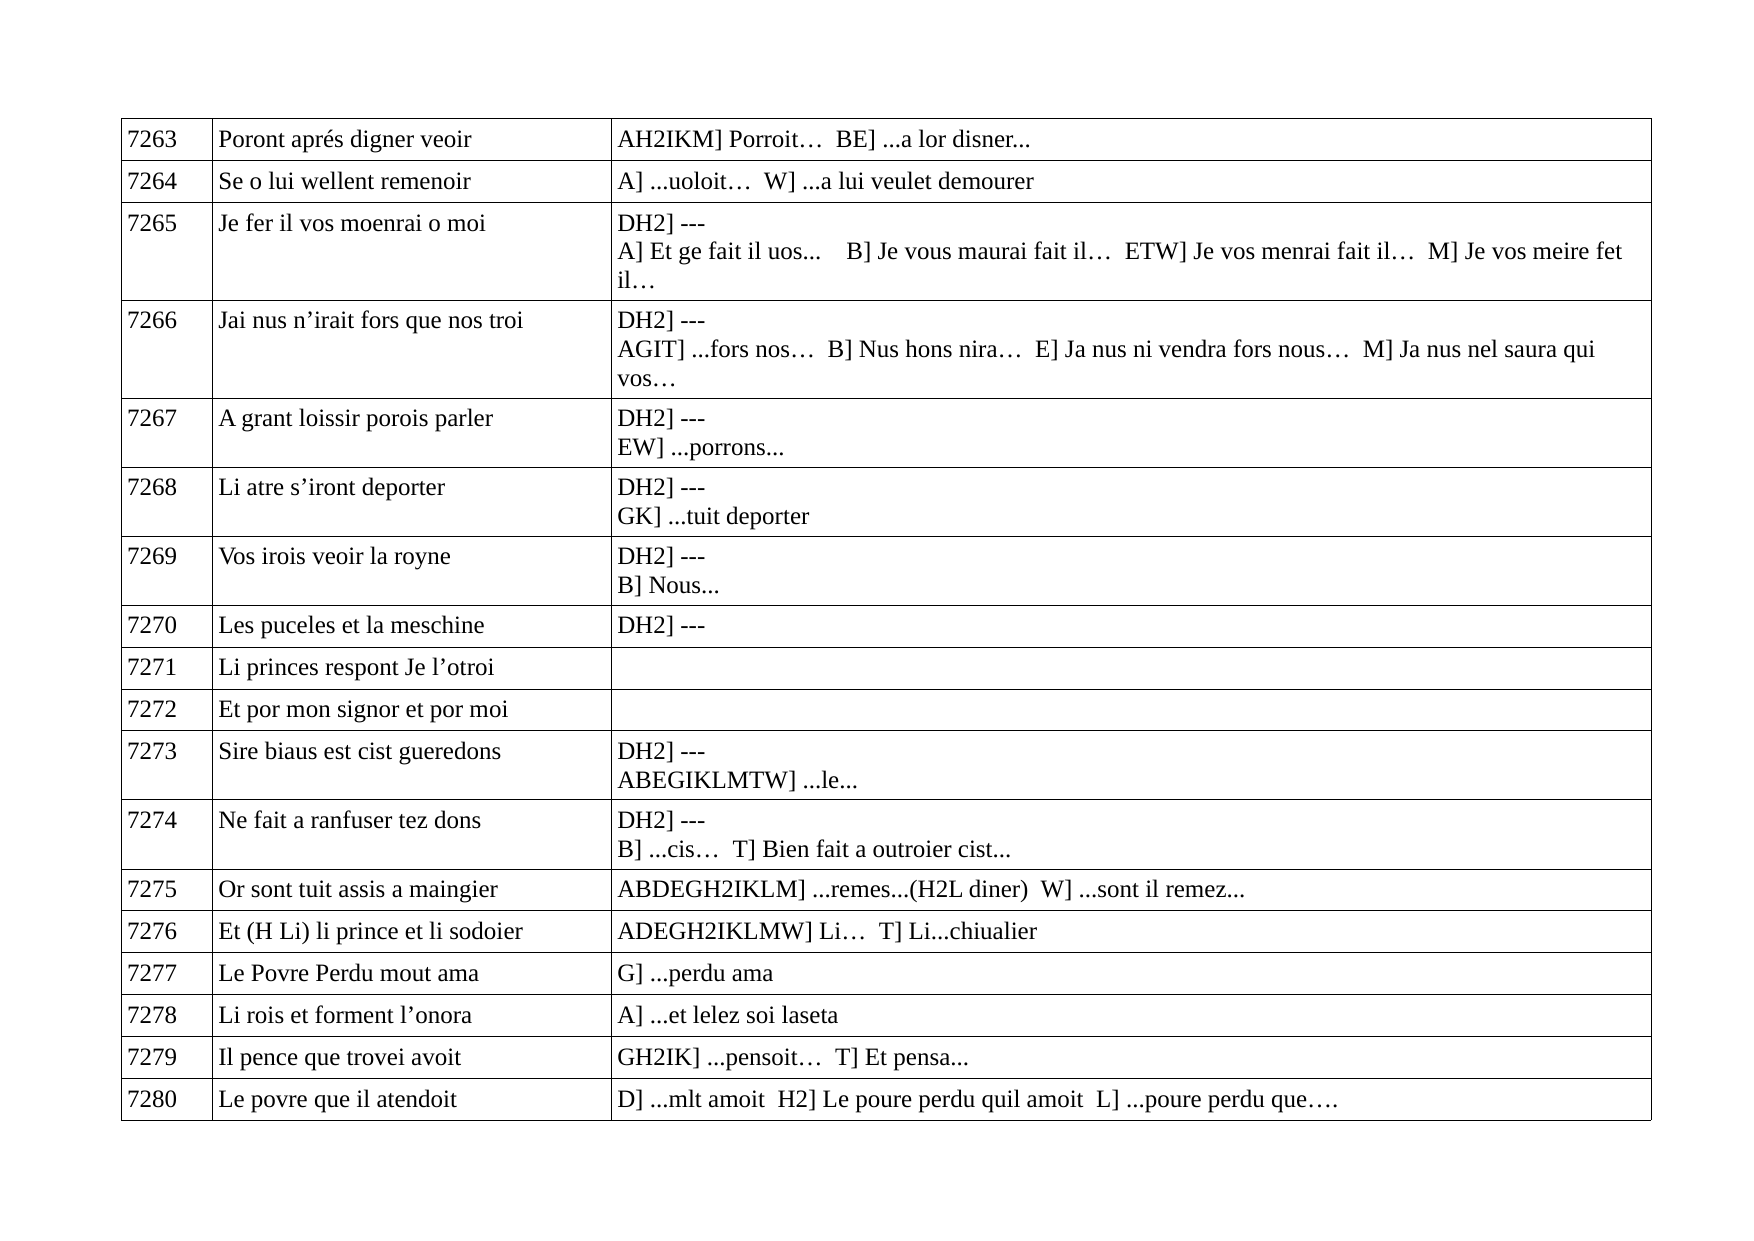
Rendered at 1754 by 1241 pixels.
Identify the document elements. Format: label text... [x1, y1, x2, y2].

table_cell 7264 [122, 161, 212, 202]
table_cell DH2] --- GK] ...tuit deporter [612, 468, 1651, 536]
table_cell GH2IK] ...pensoit… T] Et pensa... [612, 1037, 1651, 1078]
table_cell AH2IKM] Porroit… BE] ...a lor disner... [612, 119, 1651, 160]
table_cell Li princes respont Je l’otroi [213, 648, 611, 688]
table_cell Jai nus n’irait fors que nos troi [213, 301, 611, 397]
table_cell Or sont tuit assis a maingier [213, 870, 611, 910]
table_cell [612, 648, 1651, 688]
table_cell 7270 [122, 606, 212, 647]
table_cell 7266 [122, 301, 212, 397]
table_cell Vos irois veoir la royne [213, 537, 611, 605]
table_cell Ne fait a ranfuser tez dons [213, 800, 611, 868]
table_cell 7267 [122, 399, 212, 467]
table_cell DH2] --- [612, 606, 1651, 647]
table_cell A grant loissir porois parler [213, 399, 611, 467]
table_cell D] ...mlt amoit H2] Le poure perdu quil amoit L] ...poure perdu que…. [612, 1079, 1651, 1120]
table_cell Le povre que il atendoit [213, 1079, 611, 1120]
table_cell 7272 [122, 690, 212, 730]
table_cell ABDEGH2IKLM] ...remes...(H2L diner) W] ...sont il remez... [612, 870, 1651, 910]
table_cell DH2] --- B] ...cis… T] Bien fait a outroier cist... [612, 800, 1651, 868]
table_cell Et (H Li) li prince et li sodoier [213, 911, 611, 952]
table_cell Le Povre Perdu mout ama [213, 953, 611, 994]
table_cell 7275 [122, 870, 212, 910]
table_cell 7273 [122, 731, 212, 799]
table_cell Li atre s’iront deporter [213, 468, 611, 536]
table_cell A] ...et lelez soi laseta [612, 995, 1651, 1036]
table_cell 7265 [122, 203, 212, 300]
table_cell Les puceles et la meschine [213, 606, 611, 647]
table_cell DH2] --- A] Et ge fait il uos... B] Je vous maurai fait il… ETW] Je vos menrai fait il… M] Je vos meire fet il… [612, 203, 1651, 300]
table_cell DH2] --- B] Nous... [612, 537, 1651, 605]
table_cell ADEGH2IKLMW] Li… T] Li...chiualier [612, 911, 1651, 952]
table_cell 7269 [122, 537, 212, 605]
table_cell A] ...uoloit… W] ...a lui veulet demourer [612, 161, 1651, 202]
table_cell G] ...perdu ama [612, 953, 1651, 994]
table_cell Il pence que trovei avoit [213, 1037, 611, 1078]
table_cell 7263 [122, 119, 212, 160]
table_cell 7278 [122, 995, 212, 1036]
table_cell Se o lui wellent remenoir [213, 161, 611, 202]
table_cell 7280 [122, 1079, 212, 1120]
table_cell Sire biaus est cist gueredons [213, 731, 611, 799]
table_cell 7271 [122, 648, 212, 688]
table_cell Poront aprés digner veoir [213, 119, 611, 160]
table_cell 7279 [122, 1037, 212, 1078]
table_cell DH2] --- ABEGIKLMTW] ...le... [612, 731, 1651, 799]
table_cell 7274 [122, 800, 212, 868]
table_cell Et por mon signor et por moi [213, 690, 611, 730]
table_cell DH2] --- EW] ...porrons... [612, 399, 1651, 467]
table_cell 7276 [122, 911, 212, 952]
table_cell Li rois et forment l’onora [213, 995, 611, 1036]
table_cell [612, 690, 1651, 730]
table_cell 7277 [122, 953, 212, 994]
table_cell Je fer il vos moenrai o moi [213, 203, 611, 300]
table_cell 7268 [122, 468, 212, 536]
table_cell DH2] --- AGIT] ...fors nos… B] Nus hons nira… E] Ja nus ni vendra fors nous… M] Ja nus nel saura qui vos… [612, 301, 1651, 397]
